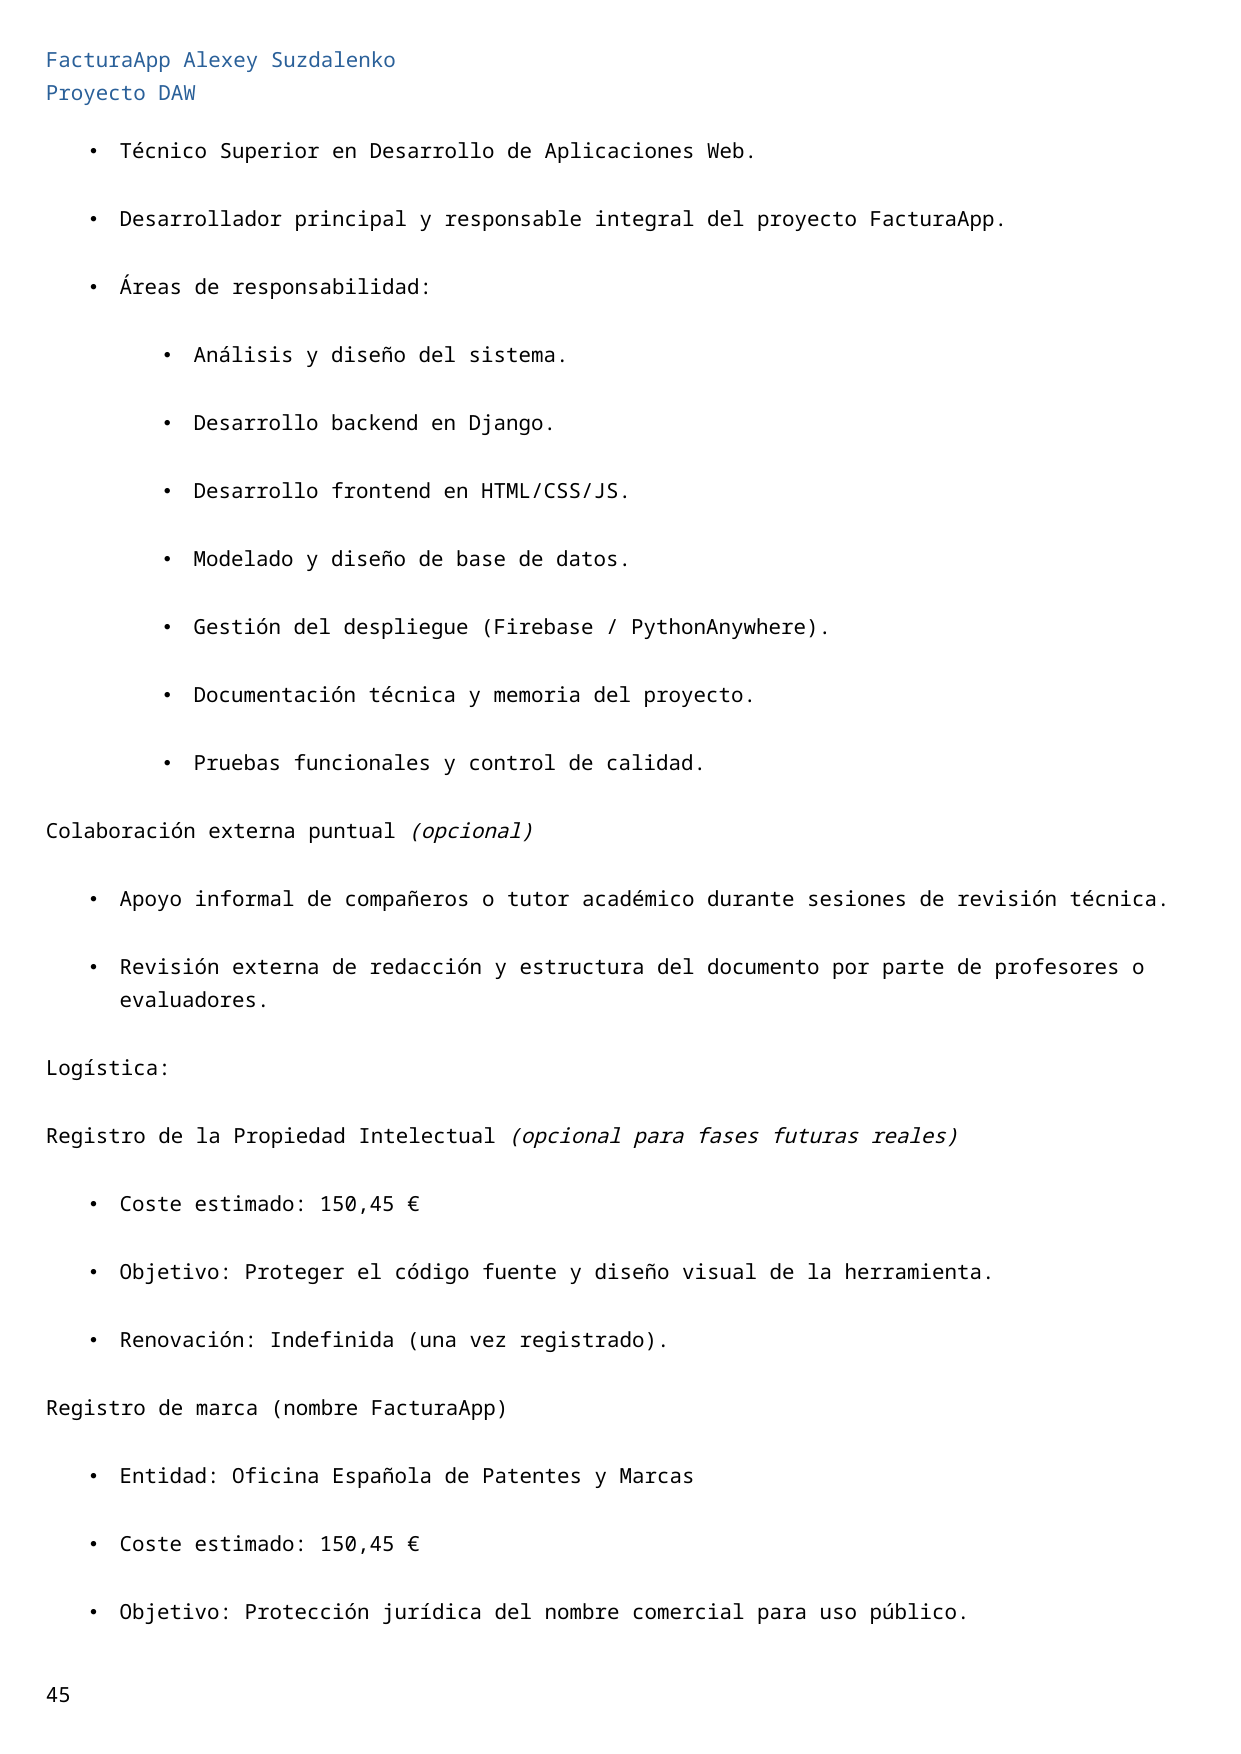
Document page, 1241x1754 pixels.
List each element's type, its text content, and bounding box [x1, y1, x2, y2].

list Técnico Superior en Desarrollo de Aplicaciones Web. [90, 136, 1195, 164]
list Pruebas funcionales y control de calidad. [164, 748, 1195, 777]
list Objetivo: Proteger el código fuente y diseño visual de la herramienta. [90, 1257, 1195, 1285]
list Entidad: Oficina Española de Patentes y Marcas [90, 1461, 1195, 1489]
list Gestión del despliegue (Firebase / PythonAnywhere). [164, 612, 1195, 641]
list Desarrollo frontend en HTML/CSS/JS. [164, 476, 1195, 504]
list Objetivo: Protección jurídica del nombre comercial para uso público. [90, 1597, 1195, 1626]
text Colaboración externa puntual (opcional) [46, 816, 1195, 845]
list Apoyo informal de compañeros o tutor académico durante sesiones de revisión técnica. [90, 884, 1195, 913]
subtitle Registro de marca (nombre FacturaApp) [46, 1393, 1195, 1421]
list Revisión externa de redacción y estructura del documento por parte de profesores o evaluadores. [90, 952, 1195, 1013]
list Documentación técnica y memoria del proyecto. [164, 680, 1195, 709]
list Áreas de responsabilidad: [90, 272, 1195, 301]
list Desarrollador principal y responsable integral del proyecto FacturaApp. [90, 204, 1195, 232]
list Análisis y diseño del sistema. [164, 340, 1195, 368]
subtitle Registro de la Propiedad Intelectual (opcional para fases futuras reales) [46, 1121, 1195, 1149]
list Coste estimado: 150,45 € [90, 1529, 1195, 1557]
subtitle Logística: [46, 1053, 1195, 1081]
list Desarrollo backend en Django. [164, 408, 1195, 437]
list Coste estimado: 150,45 € [90, 1189, 1195, 1217]
list Modelado y diseño de base de datos. [164, 544, 1195, 573]
list Renovación: Indefinida (una vez registrado). [90, 1325, 1195, 1353]
